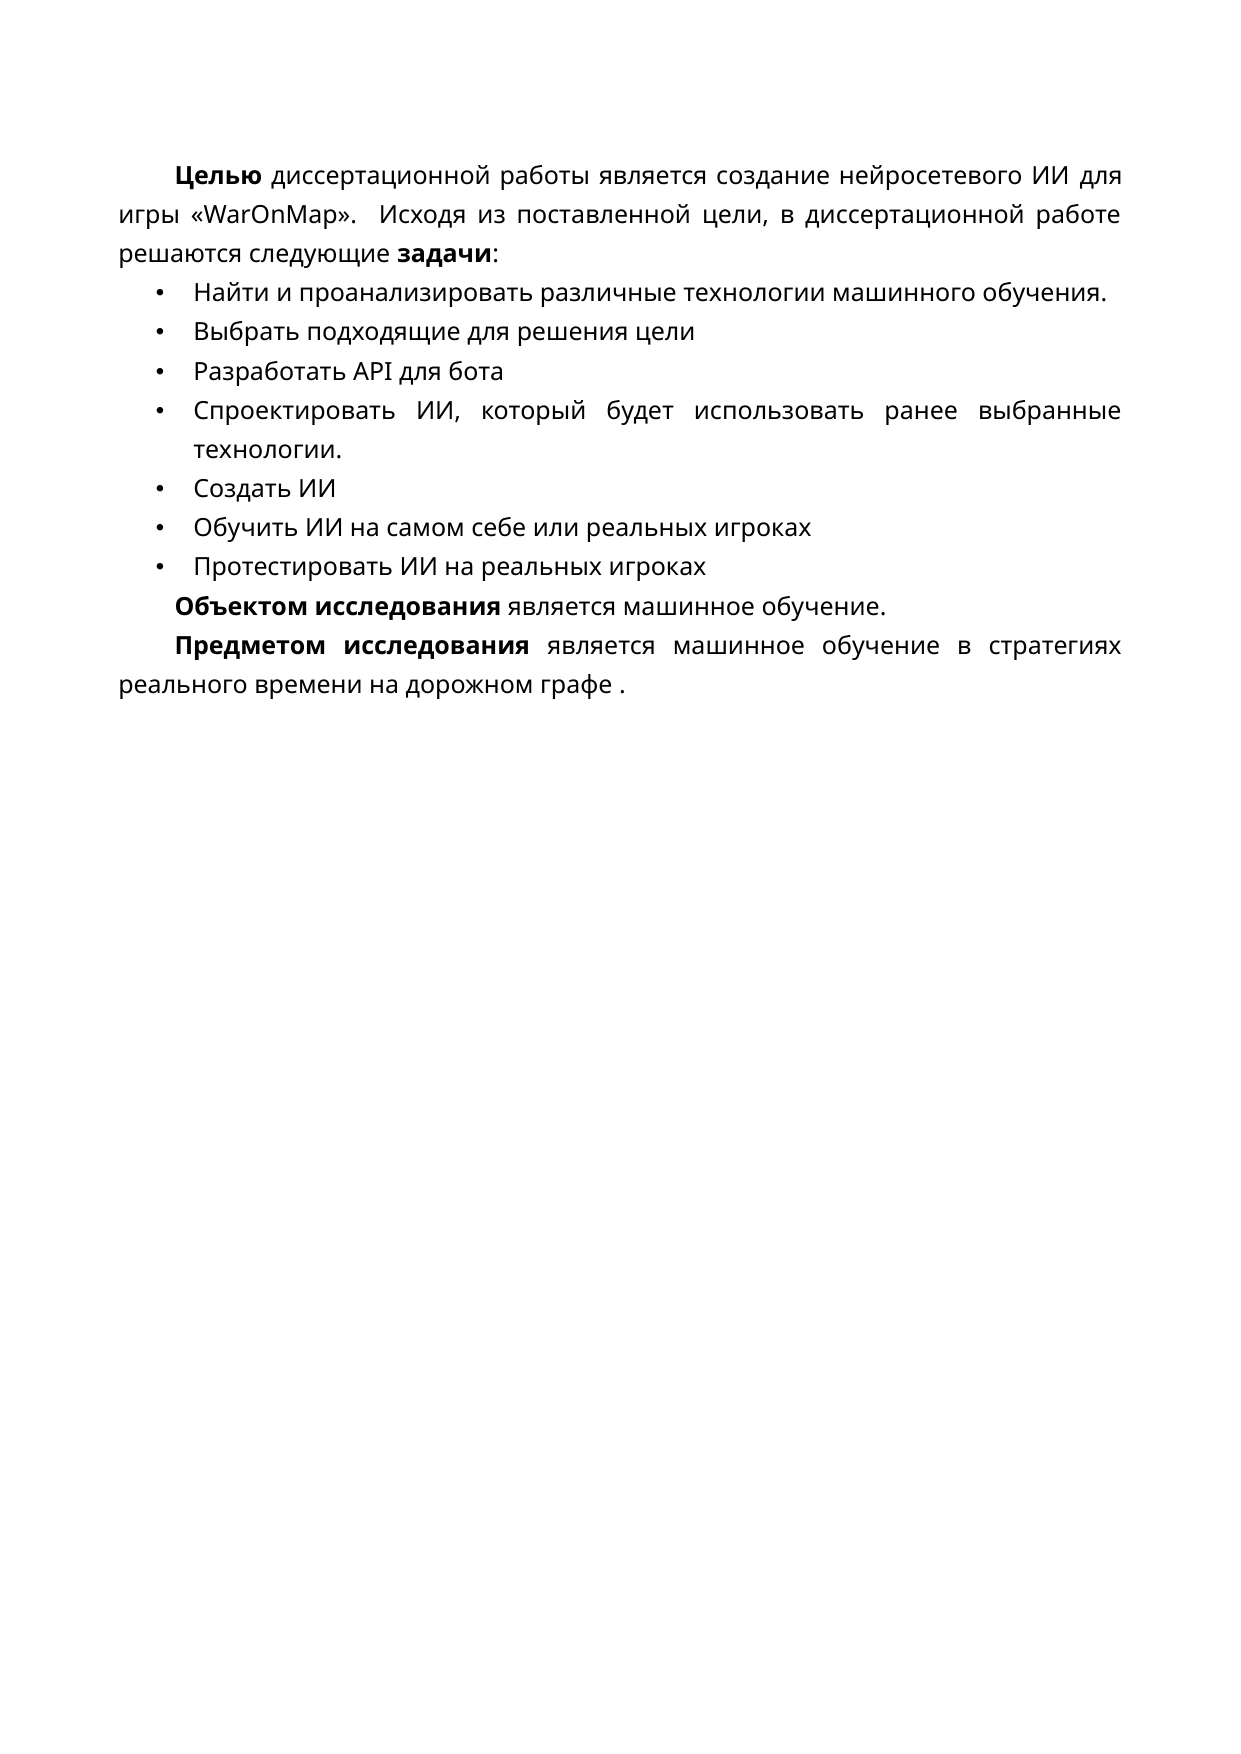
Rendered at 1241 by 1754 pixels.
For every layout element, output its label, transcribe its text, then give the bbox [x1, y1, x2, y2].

list Найти и проанализировать различные технологии машинного обучения. [156, 275, 1122, 309]
list Разработать API для бота [156, 353, 1122, 387]
list Обучить ИИ на самом себе или реальных игроках [156, 510, 1122, 544]
list Протестировать ИИ на реальных игроках [156, 549, 1122, 583]
text Объектом исследования является машинное обучение. [118, 588, 1122, 622]
text Предметом исследования является машинное обучение в стратегиях реального времени на дорожном графе . [118, 627, 1122, 701]
list Создать ИИ [156, 471, 1122, 505]
list Выбрать подходящие для решения цели [156, 314, 1122, 348]
text Целью диссертационной работы является создание нейросетевого ИИ для игры «WarOnMap». Исходя из поставленной цели, в диссертационной работе решаются следующие задачи: [118, 157, 1122, 270]
list Спроектировать ИИ, который будет использовать ранее выбранные технологии. [156, 392, 1122, 466]
